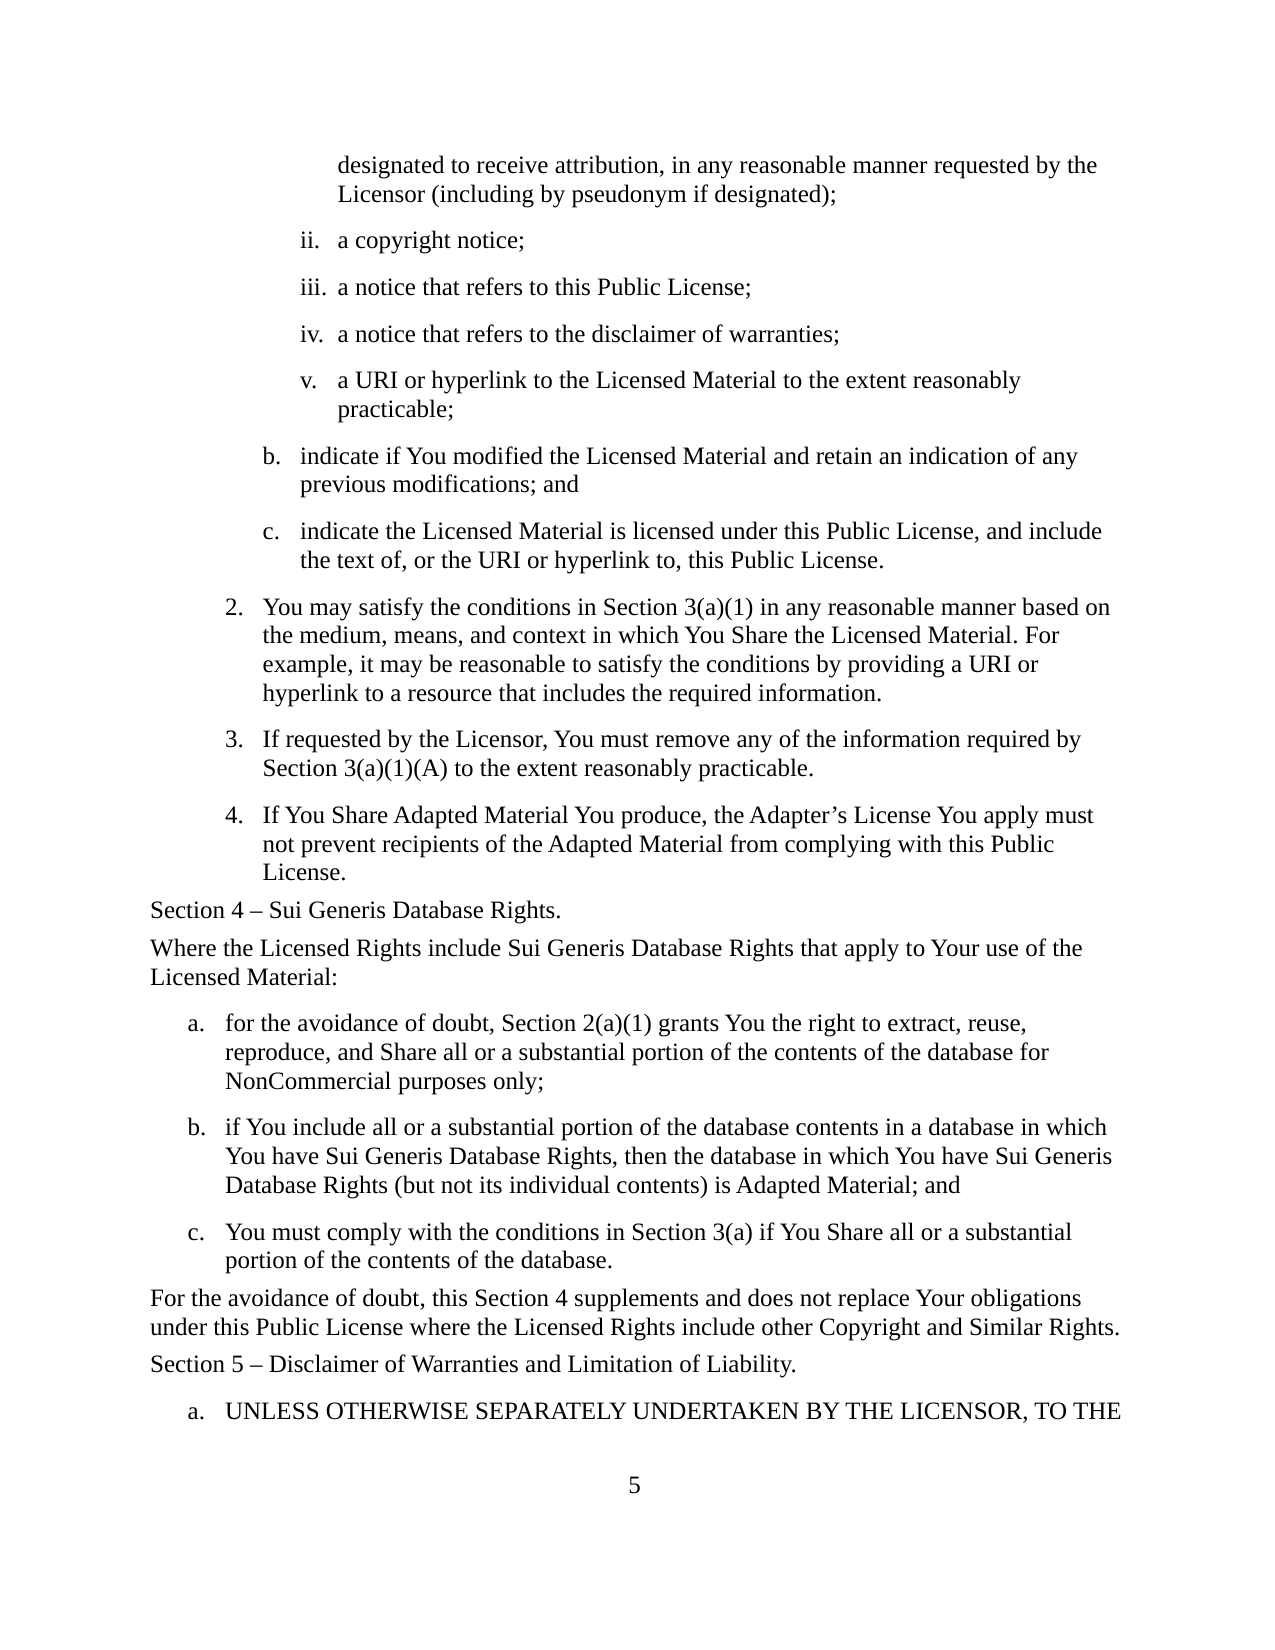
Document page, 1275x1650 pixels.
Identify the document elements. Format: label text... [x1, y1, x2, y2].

list indicate the Licensed Material is licensed under this Public License, and include the text of, or the URI or hyperlink to, this Public License. [262, 516, 1125, 574]
text For the avoidance of doubt, this Section 4 supplements and does not replace Your obligations under this Public License where the Licensed Rights include other Copyright and Similar Rights. [150, 1283, 1125, 1341]
list indicate if You modified the Licensed Material and retain an indication of any previous modifications; and [262, 441, 1125, 498]
list a URI or hyperlink to the Licensed Material to the extent reasonably practicable; [300, 365, 1125, 423]
list a notice that refers to the disclaimer of warranties; [300, 319, 1125, 347]
text Where the Licensed Rights include Sui Generis Database Rights that apply to Your use of the Licensed Material: [150, 933, 1125, 990]
list You may satisfy the conditions in Section 3(a)(1) in any reasonable manner based on the medium, means, and context in which You Share the Licensed Material. For example, it may be reasonable to satisfy the conditions by providing a URI or hyperlink to a resource that includes the required information. [225, 592, 1125, 707]
list UNLESS OTHERWISE SEPARATELY UNDERTAKEN BY THE LICENSOR, TO THE [187, 1396, 1125, 1425]
list If requested by the Licensor, You must remove any of the information required by Section 3(a)(1)(A) to the extent reasonably practicable. [225, 724, 1125, 782]
text Section 4 – Sui Generis Database Rights. [150, 895, 1125, 924]
list You must comply with the conditions in Section 3(a) if You Share all or a substantial portion of the contents of the database. [187, 1217, 1125, 1274]
list a copyright notice; [300, 225, 1125, 254]
list designated to receive attribution, in any reasonable manner requested by the Licensor (including by pseudonym if designated); [300, 150, 1125, 207]
text Section 5 – Disclaimer of Warranties and Limitation of Liability. [150, 1349, 1125, 1378]
list if You include all or a substantial portion of the database contents in a database in which You have Sui Generis Database Rights, then the database in which You have Sui Generis Database Rights (but not its individual contents) is Adapted Material; and [187, 1112, 1125, 1199]
list for the avoidance of doubt, Section 2(a)(1) grants You the right to extract, reuse, reproduce, and Share all or a substantial portion of the contents of the database for NonCommercial purposes only; [187, 1008, 1125, 1094]
list a notice that refers to this Public License; [300, 272, 1125, 301]
list If You Share Adapted Material You produce, the Adapter’s License You apply must not prevent recipients of the Adapted Material from complying with this Public License. [225, 800, 1125, 886]
